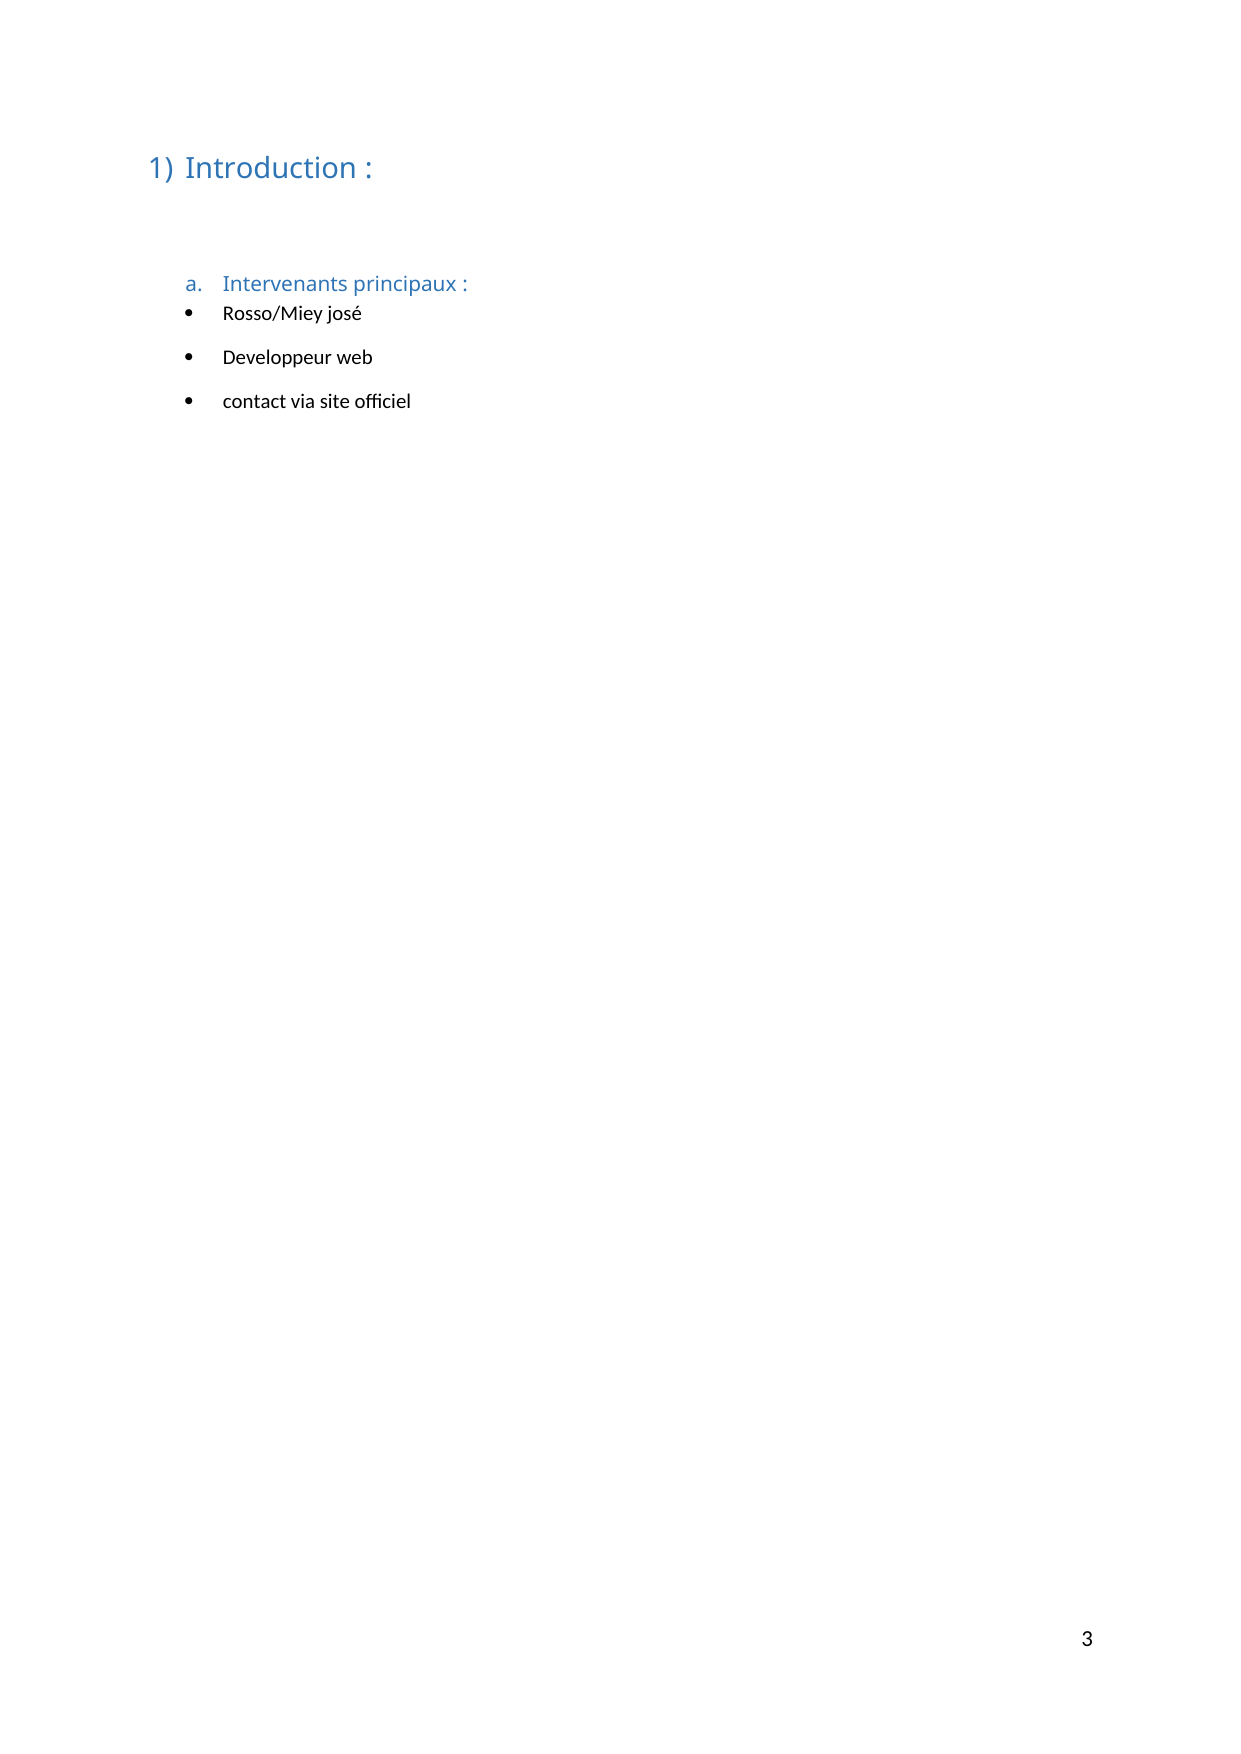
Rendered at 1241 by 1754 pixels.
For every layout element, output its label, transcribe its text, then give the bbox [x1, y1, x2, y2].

list contact via site officiel [185, 388, 1093, 413]
list Developpeur web [185, 344, 1093, 369]
subtitle Introduction : [148, 148, 1093, 187]
subtitle Intervenants principaux : [185, 269, 1093, 298]
list Rosso/Miey josé [185, 300, 1093, 325]
